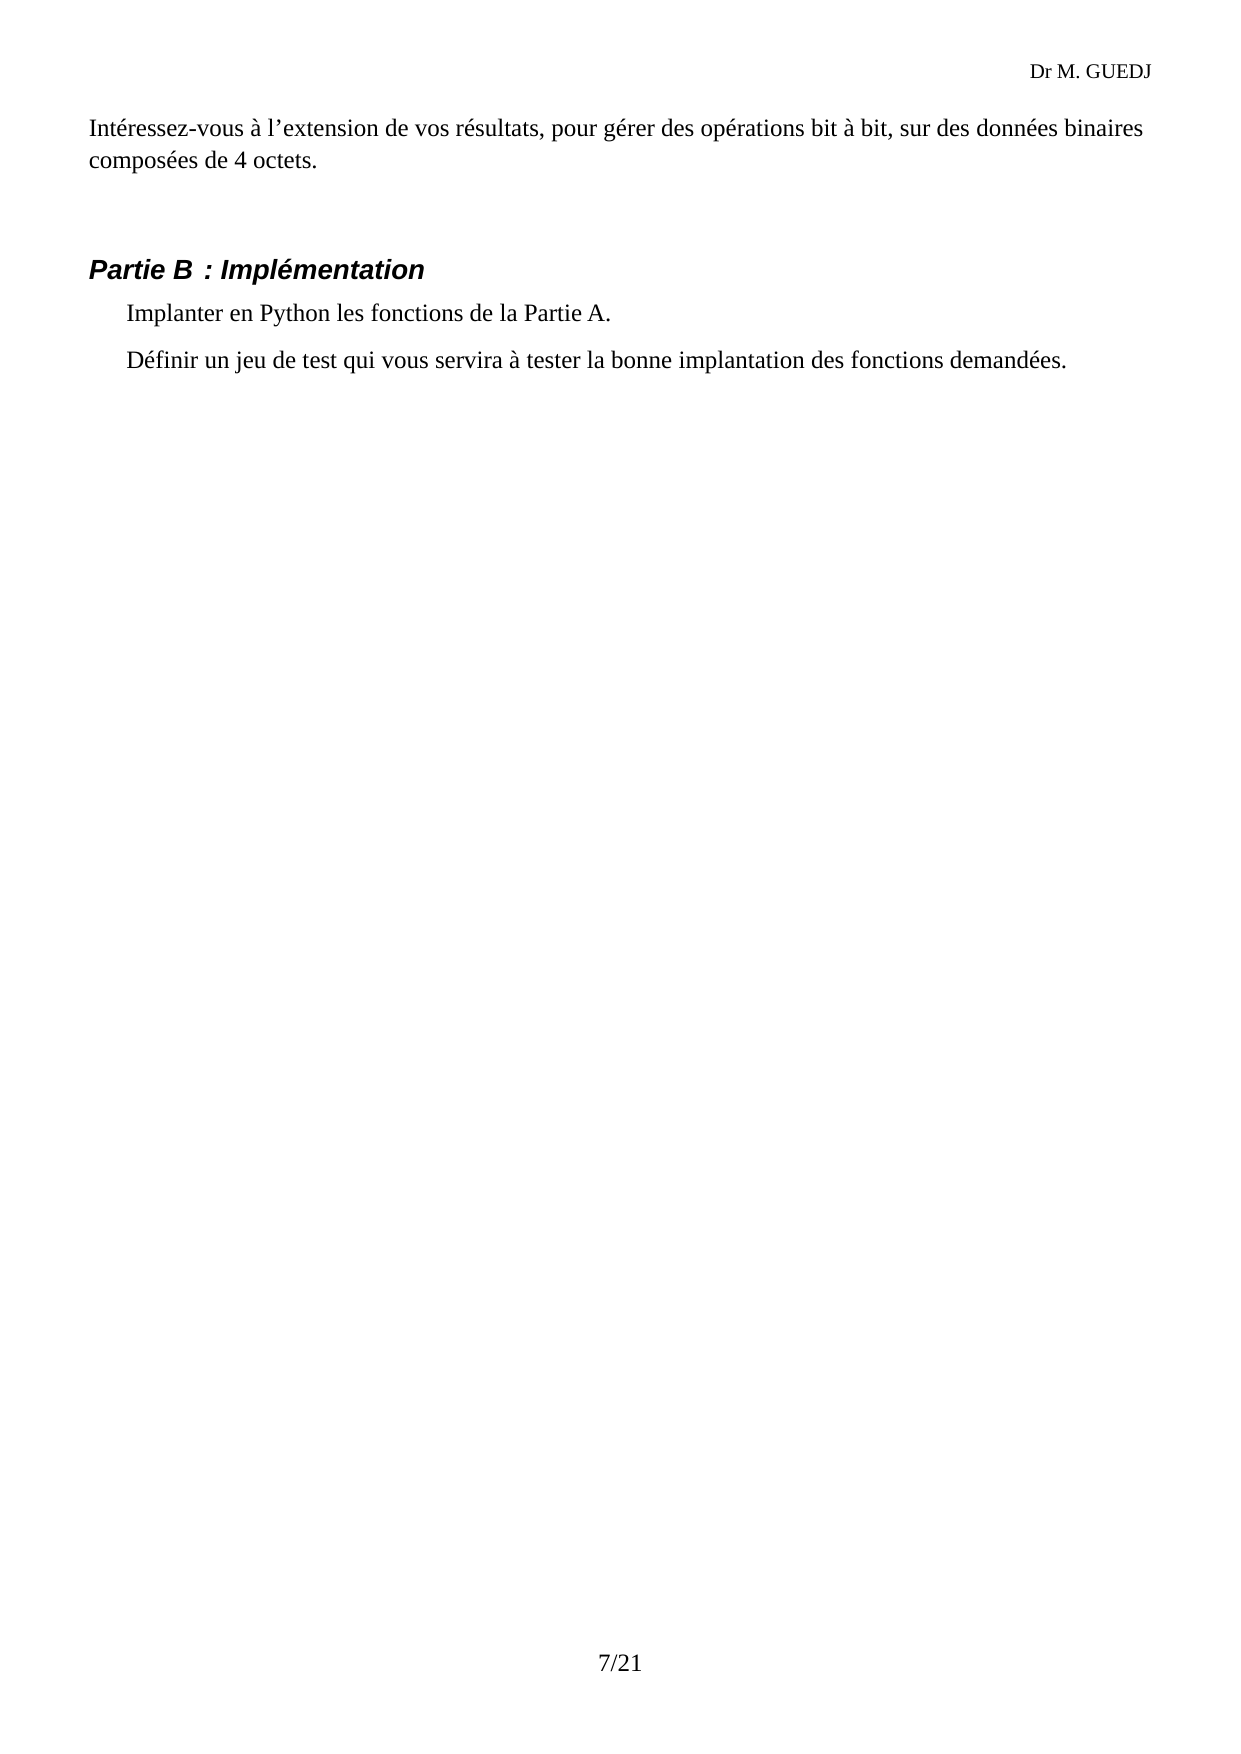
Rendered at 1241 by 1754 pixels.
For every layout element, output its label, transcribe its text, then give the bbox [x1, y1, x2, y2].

text Définir un jeu de test qui vous servira à tester la bonne implantation des fonctions demandées. [88, 345, 1152, 374]
text Implanter en Python les fonctions de la Partie A. [88, 298, 1152, 326]
subtitle Partie B : Implémentation [88, 253, 1152, 285]
text Intéressez-vous à l’extension de vos résultats, pour gérer des opérations bit à bit, sur des données binaires composées de 4 octets. [88, 113, 1152, 174]
